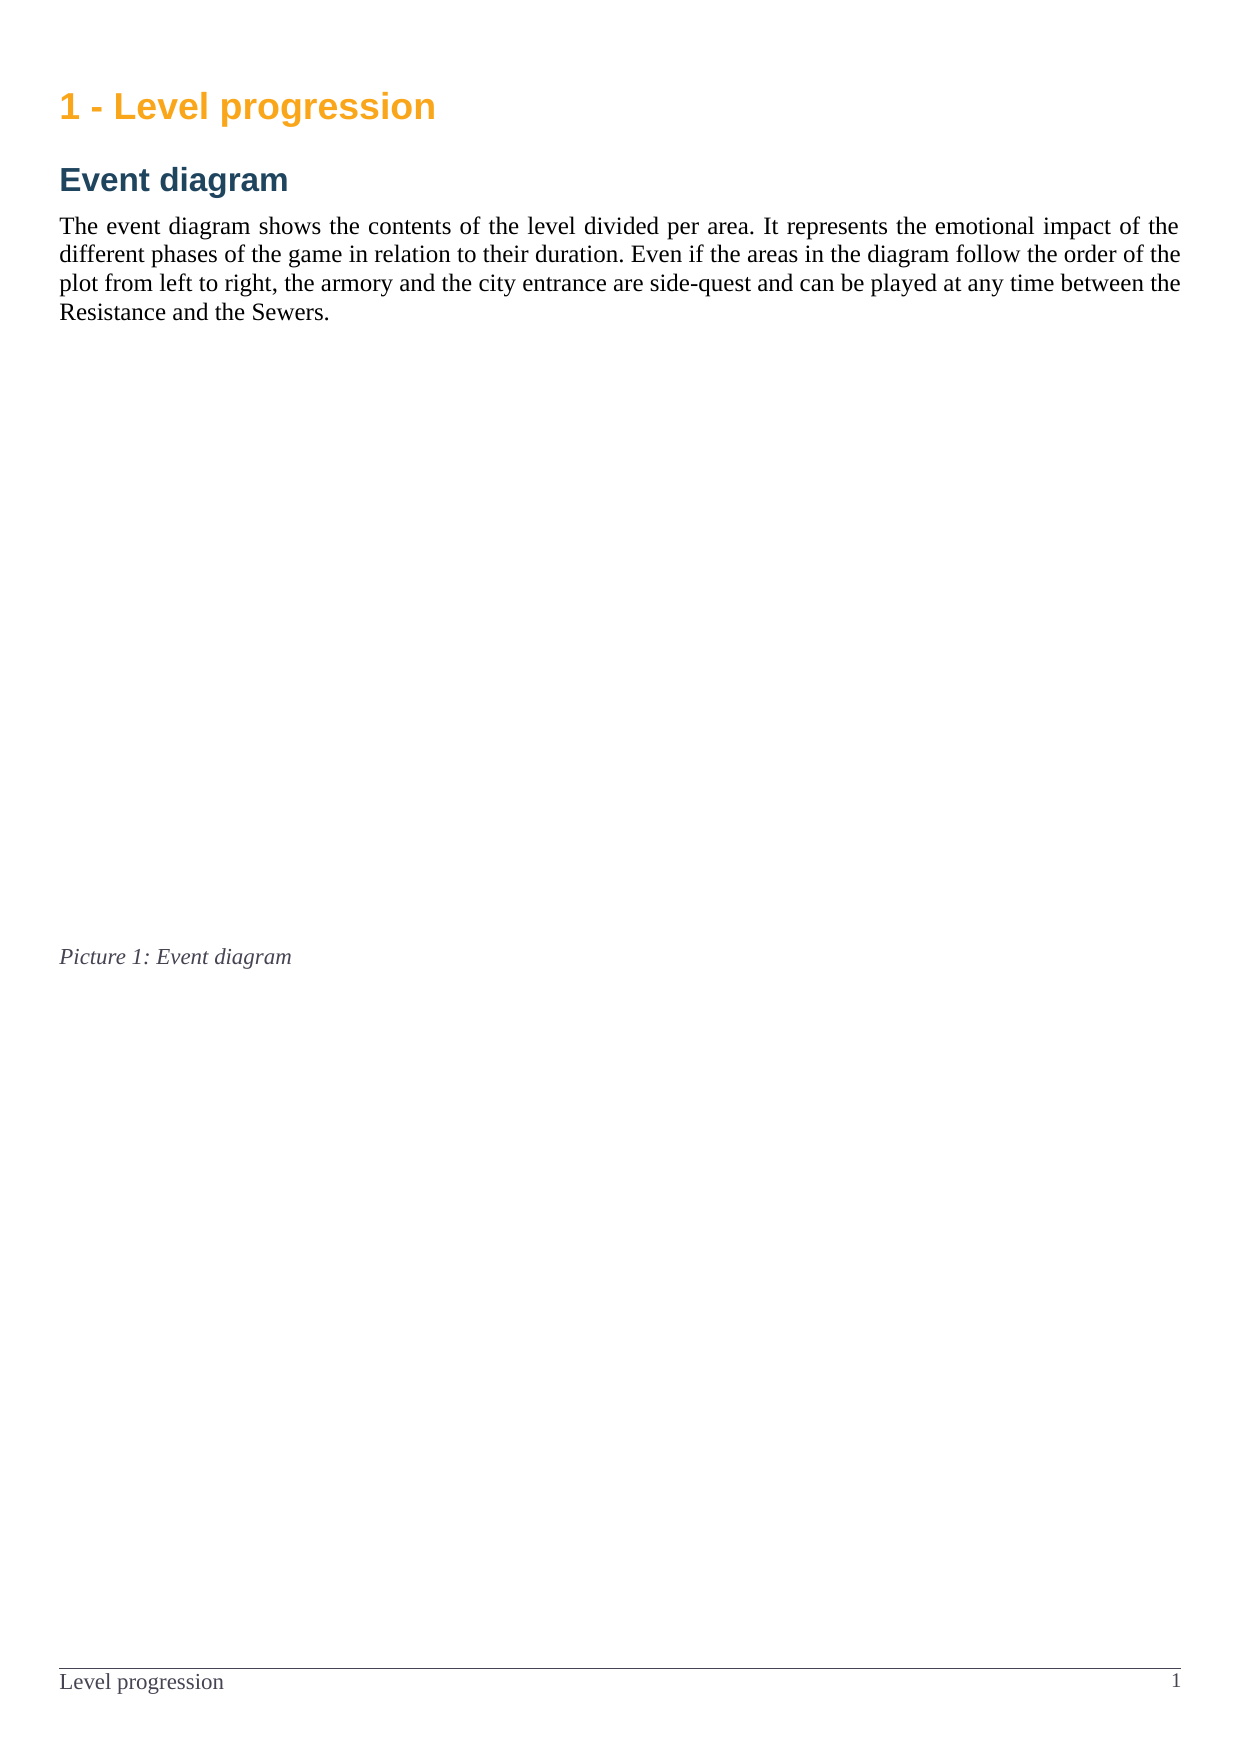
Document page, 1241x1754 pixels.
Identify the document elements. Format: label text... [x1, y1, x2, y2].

subtitle Event diagram [59, 160, 1181, 198]
subtitle Level progression [59, 84, 1181, 127]
text The event diagram shows the contents of the level divided per area. It represents the emotional impact of the different phases of the game in relation to their duration. Even if the areas in the diagram follow the order of the plot from left to right, the armory and the city entrance are side-quest and can be played at any time between the Resistance and the Sewers. [59, 211, 1181, 326]
text Picture 1: Event diagram [59, 344, 1181, 969]
